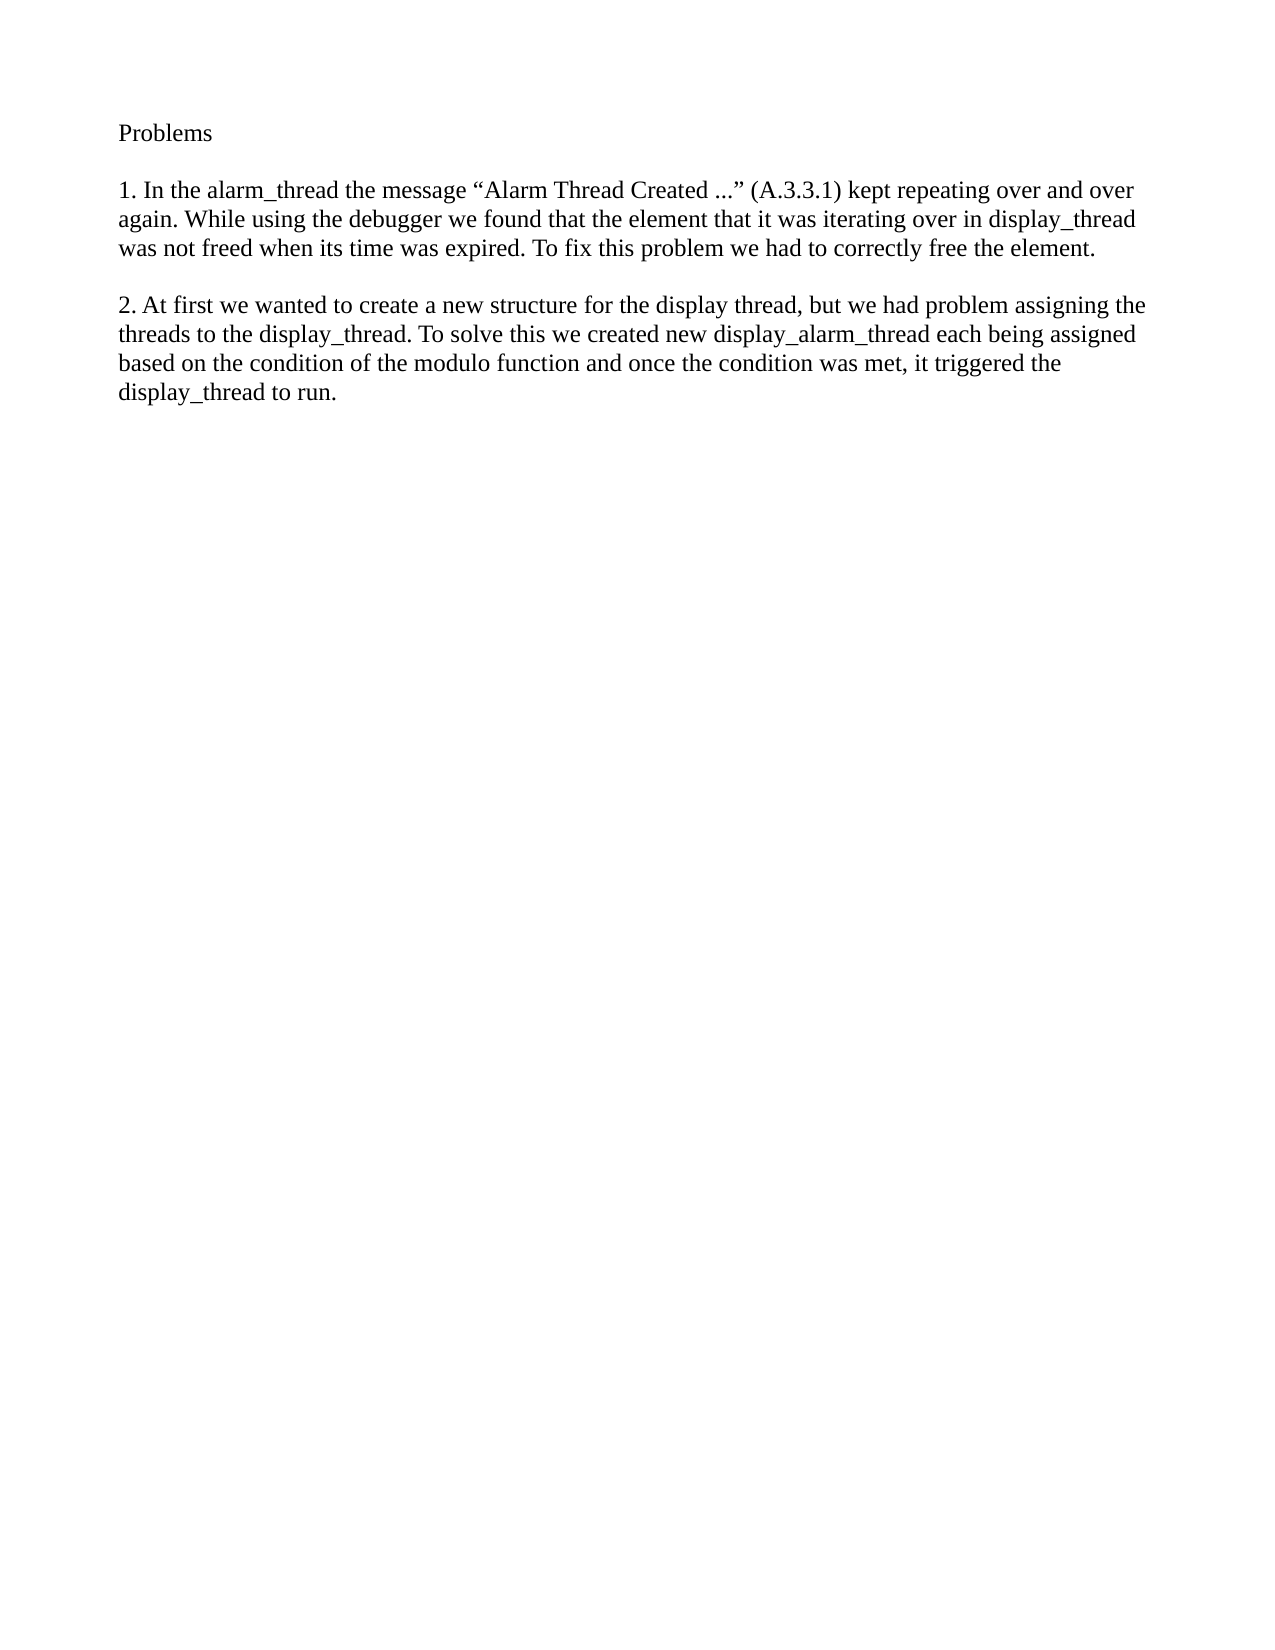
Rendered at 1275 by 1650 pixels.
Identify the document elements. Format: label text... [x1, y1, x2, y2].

text 2. At first we wanted to create a new structure for the display thread, but we had problem assigning the threads to the display_thread. To solve this we created new display_alarm_thread each being assigned based on the condition of the modulo function and once the condition was met, it triggered the display_thread to run. [118, 291, 1157, 406]
text 1. In the alarm_thread the message “Alarm Thread Created ...” (A.3.3.1) kept repeating over and over again. While using the debugger we found that the element that it was iterating over in display_thread was not freed when its time was expired. To fix this problem we had to correctly free the element. [118, 176, 1157, 262]
text Problems [118, 118, 1157, 147]
